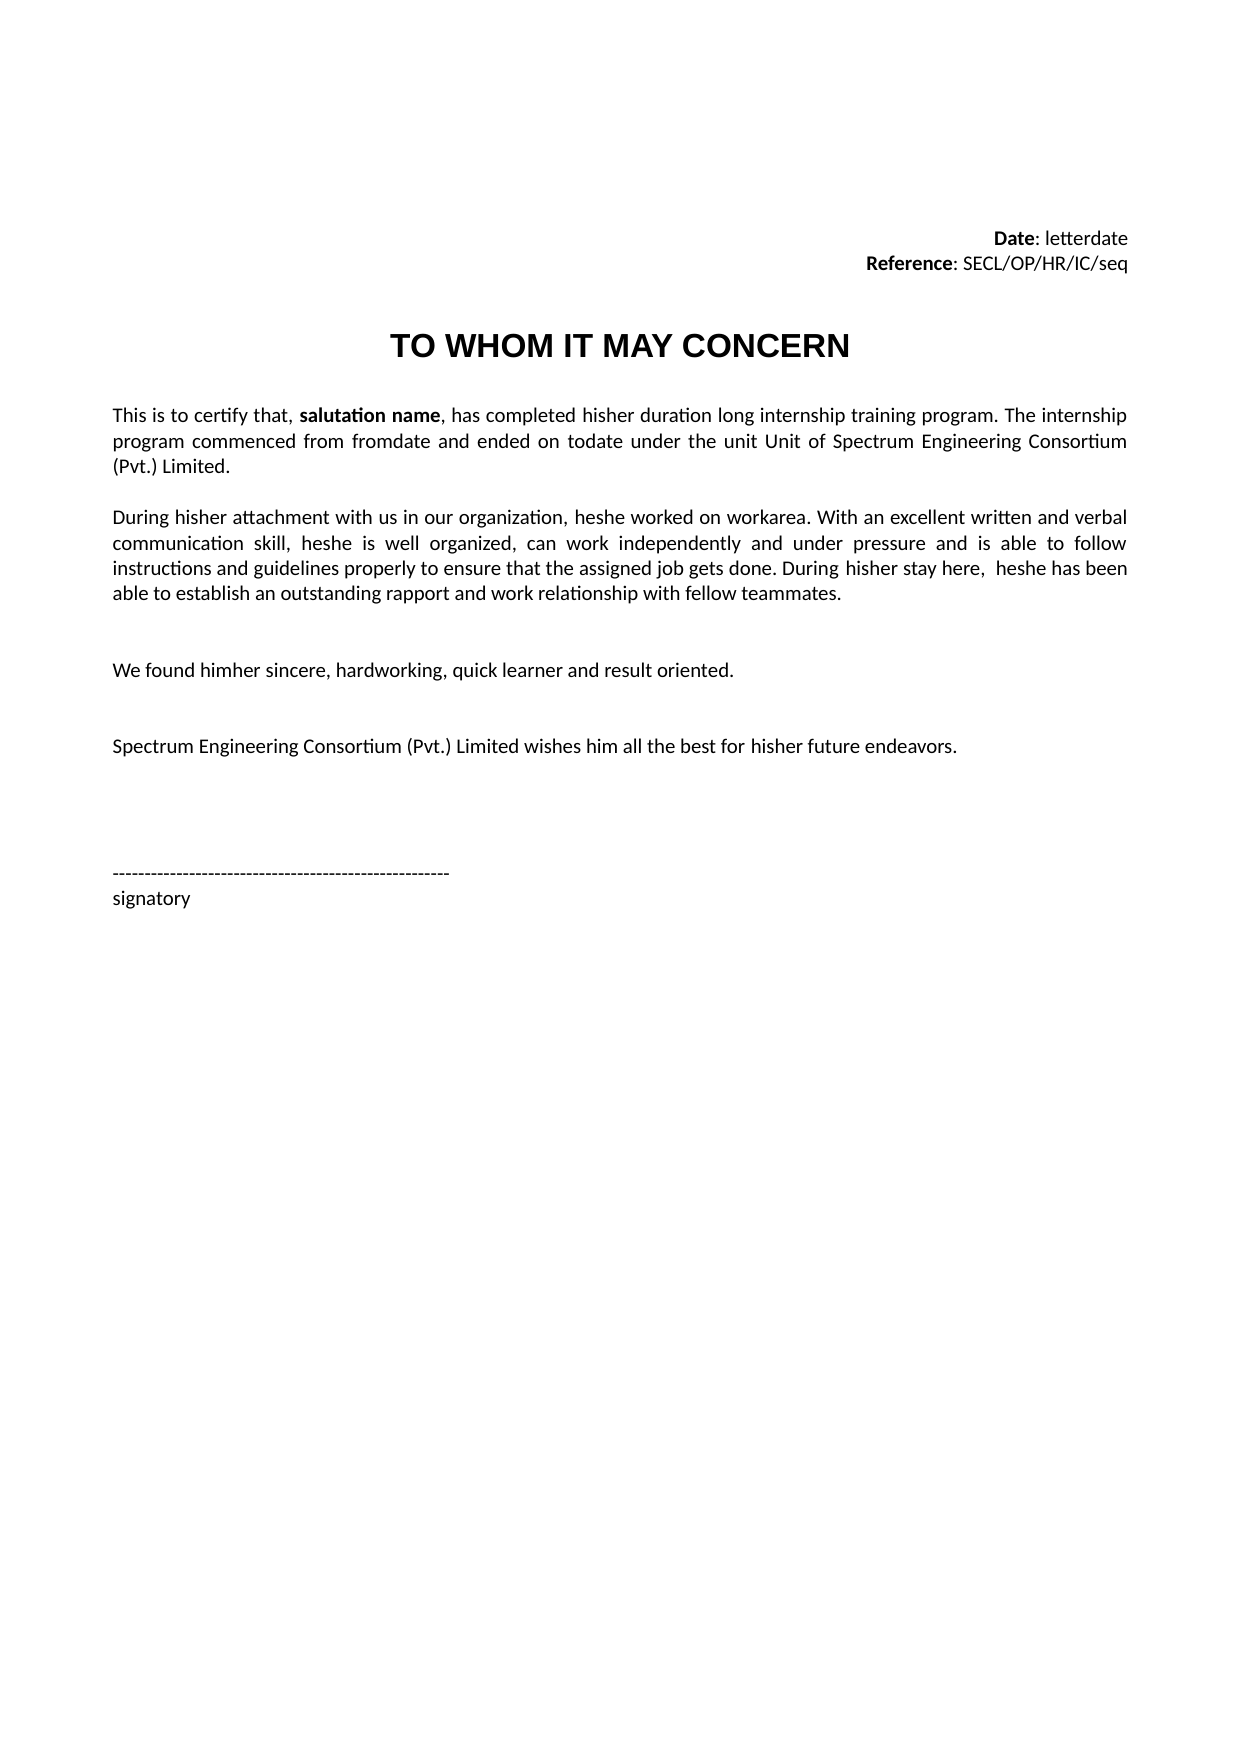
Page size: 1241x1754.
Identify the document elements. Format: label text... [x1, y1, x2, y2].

text ----------------------------------------------------- [112, 860, 1128, 886]
text TO WHOM IT MAY CONCERN [112, 326, 1128, 365]
text During hisher attachment with us in our organization, heshe worked on workarea. With an excellent written and verbal communication skill, heshe is well organized, can work independently and under pressure and is able to follow instructions and guidelines properly to ensure that the assigned job gets done. During hisher stay here, heshe has been able to establish an outstanding rapport and work relationship with fellow teammates. [112, 504, 1128, 606]
text Spectrum Engineering Consortium (Pvt.) Limited wishes him all the best for hisher future endeavors. [112, 733, 1128, 758]
text Reference: SECL/OP/HR/IC/seq [112, 250, 1128, 276]
text We found himher sincere, hardworking, quick learner and result oriented. [112, 657, 1128, 682]
text signatory [112, 886, 1128, 911]
text Date: letterdate [112, 225, 1128, 250]
text This is to certify that, salutation name, has completed hisher duration long internship training program. The internship program commenced from fromdate and ended on todate under the unit Unit of Spectrum Engineering Consortium (Pvt.) Limited. [112, 403, 1128, 479]
